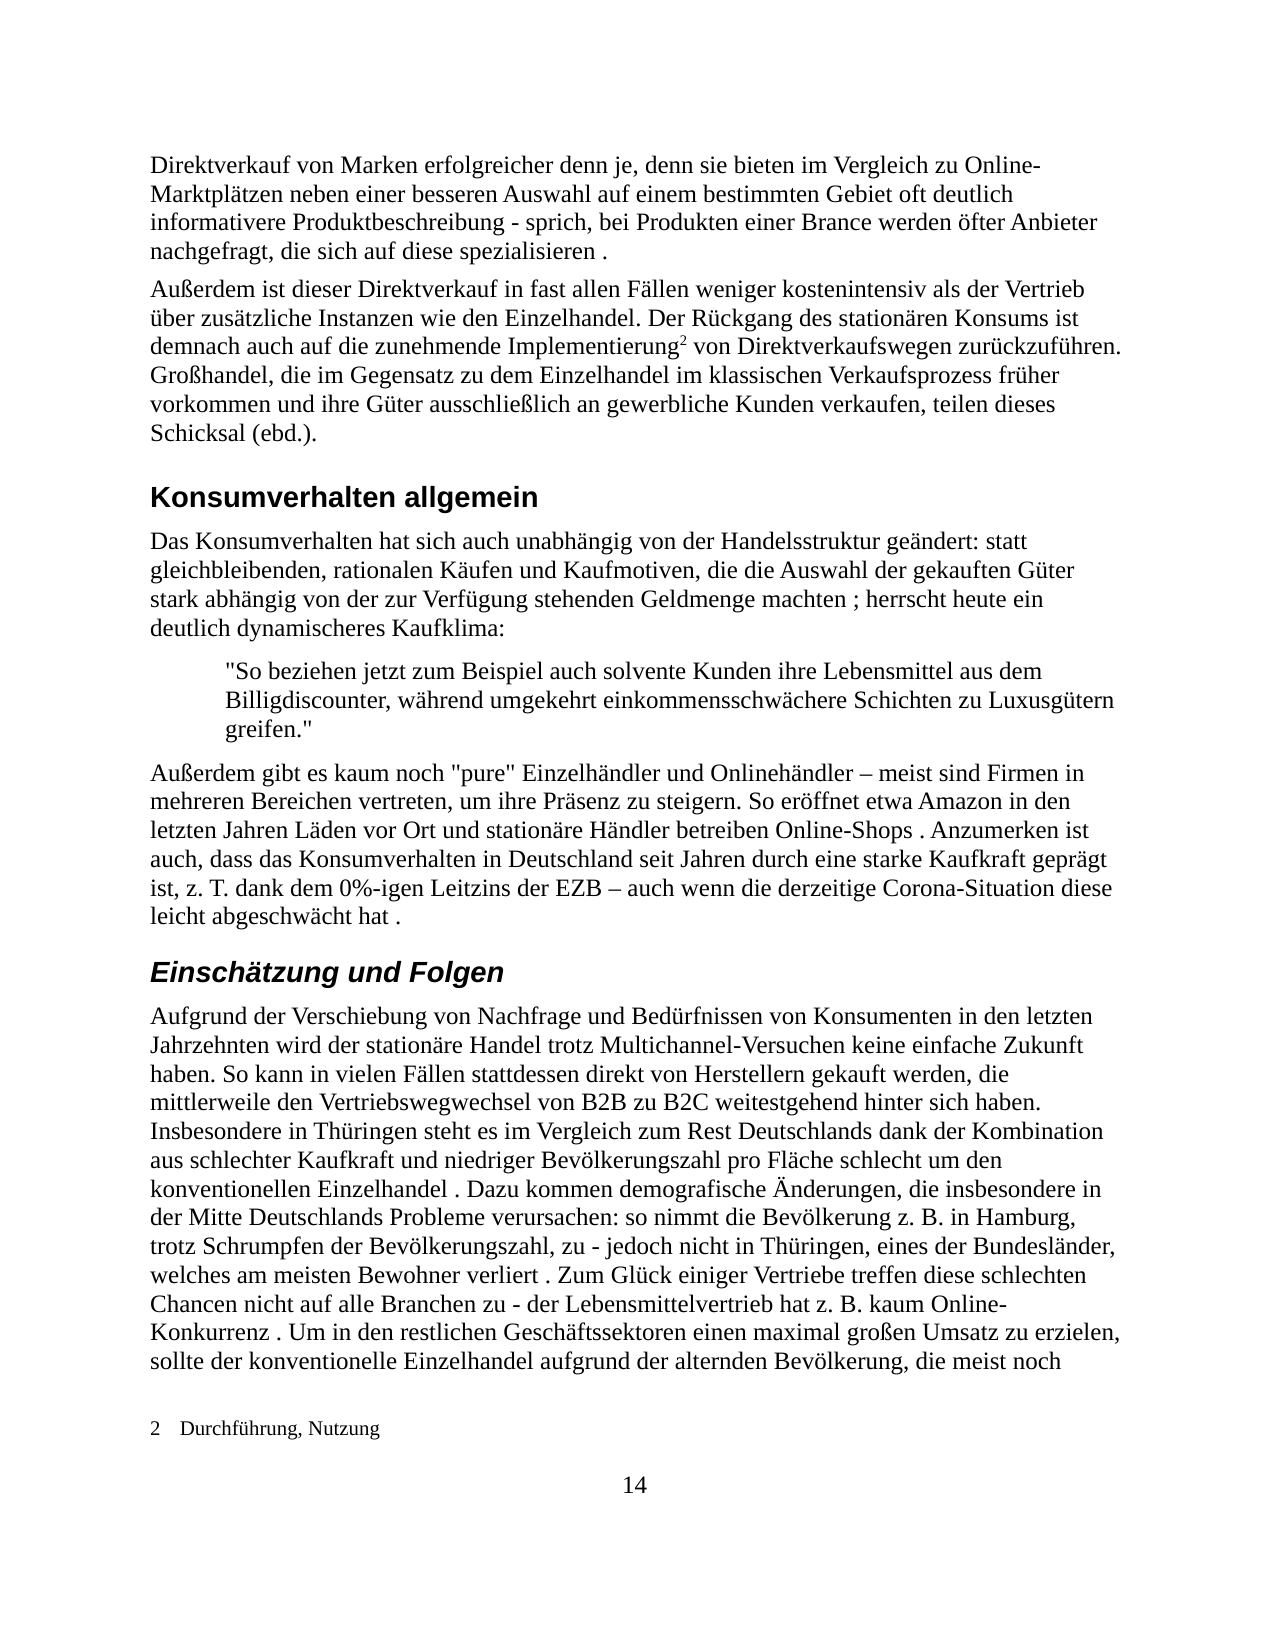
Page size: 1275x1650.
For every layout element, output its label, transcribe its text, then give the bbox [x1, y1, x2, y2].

subtitle Einschätzung und Folgen [150, 955, 1125, 989]
text Direktverkauf von Marken erfolgreicher denn je, denn sie bieten im Vergleich zu Online-Marktplätzen neben einer besseren Auswahl auf einem bestimmten Gebiet oft deutlich informativere Produktbeschreibung - sprich, bei Produkten einer Brance werden öfter Anbieter nachgefragt, die sich auf diese spezialisieren . [150, 150, 1125, 265]
text Aufgrund der Verschiebung von Nachfrage und Bedürfnissen von Konsumenten in den letzten Jahrzehnten wird der stationäre Handel trotz Multichannel-Versuchen keine einfache Zukunft haben. So kann in vielen Fällen stattdessen direkt von Herstellern gekauft werden, die mittlerweile den Vertriebswegwechsel von B2B zu B2C weitestgehend hinter sich haben. Insbesondere in Thüringen steht es im Vergleich zum Rest Deutschlands dank der Kombination aus schlechter Kaufkraft und niedriger Bevölkerungszahl pro Fläche schlecht um den konventionellen Einzelhandel . Dazu kommen demografische Änderungen, die insbesondere in der Mitte Deutschlands Probleme verursachen: so nimmt die Bevölkerung z. B. in Hamburg, trotz Schrumpfen der Bevölkerungszahl, zu - jedoch nicht in Thüringen, eines der Bundesländer, welches am meisten Bewohner verliert . Zum Glück einiger Vertriebe treffen diese schlechten Chancen nicht auf alle Branchen zu - der Lebensmittelvertrieb hat z. B. kaum Online-Konkurrenz . Um in den restlichen Geschäftssektoren einen maximal großen Umsatz zu erzielen, sollte der konventionelle Einzelhandel aufgrund der alternden Bevölkerung, die meist noch [150, 1001, 1125, 1375]
text Das Konsumverhalten hat sich auch unabhängig von der Handelsstruktur geändert: statt gleichbleibenden, rationalen Käufen und Kaufmotiven, die die Auswahl der gekauften Güter stark abhängig von der zur Verfügung stehenden Geldmenge machten ; herrscht heute ein deutlich dynamischeres Kaufklima: [150, 526, 1125, 641]
subtitle Konsumverhalten allgemein [150, 480, 1125, 514]
text Außerdem gibt es kaum noch "pure" Einzelhändler und Onlinehändler – meist sind Firmen in mehreren Bereichen vertreten, um ihre Präsenz zu steigern. So eröffnet etwa Amazon in den letzten Jahren Läden vor Ort und stationäre Händler betreiben Online-Shops . Anzumerken ist auch, dass das Konsumverhalten in Deutschland seit Jahren durch eine starke Kaufkraft geprägt ist, z. T. dank dem 0%-igen Leitzins der EZB – auch wenn die derzeitige Corona-Situation diese leicht abgeschwächt hat . [150, 758, 1125, 930]
text Durchführung, Nutzung [150, 1416, 1125, 1440]
text "So beziehen jetzt zum Beispiel auch solvente Kunden ihre Lebensmittel aus dem Billigdiscounter, während umgekehrt einkommensschwächere Schichten zu Luxusgütern greifen." [225, 656, 1125, 743]
text Außerdem ist dieser Direktverkauf in fast allen Fällen weniger kostenintensiv als der Vertrieb über zusätzliche Instanzen wie den Einzelhandel. Der Rückgang des stationären Konsums ist demnach auch auf die zunehmende Implementierung von Direktverkaufswegen zurückzuführen. Großhandel, die im Gegensatz zu dem Einzelhandel im klassischen Verkaufsprozess früher vorkommen und ihre Güter ausschließlich an gewerbliche Kunden verkaufen, teilen dieses Schicksal (ebd.). [150, 274, 1125, 446]
